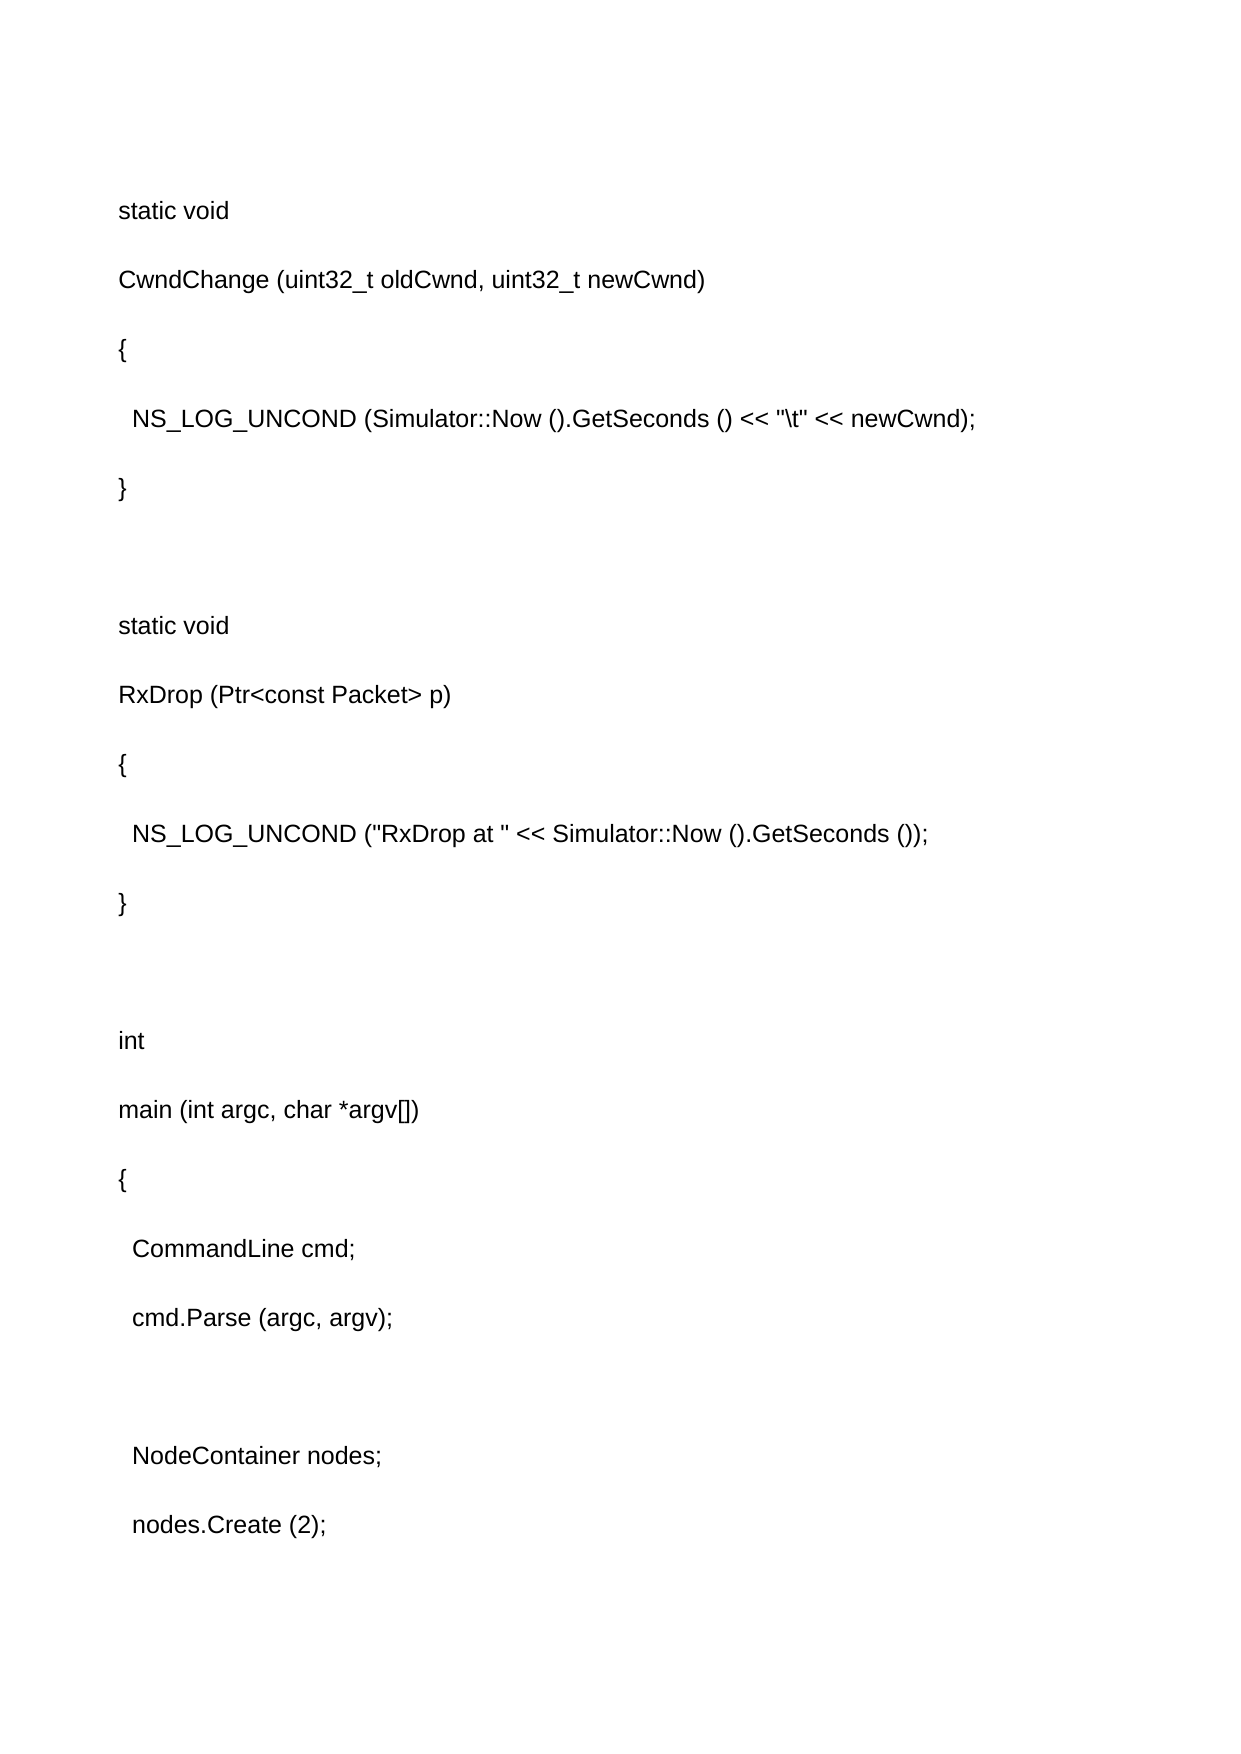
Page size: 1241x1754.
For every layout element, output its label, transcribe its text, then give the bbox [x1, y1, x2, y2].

text NodeContainer nodes; [118, 1432, 1122, 1470]
text CwndChange (uint32_t oldCwnd, uint32_t newCwnd) [118, 256, 1122, 294]
text NS_LOG_UNCOND ("RxDrop at " << Simulator::Now ().GetSeconds ()); [118, 810, 1122, 847]
text main (int argc, char *argv[]) [118, 1086, 1122, 1124]
text } [118, 879, 1122, 916]
text { [118, 1156, 1122, 1193]
text { [118, 326, 1122, 363]
text NS_LOG_UNCOND (Simulator::Now ().GetSeconds () << "\t" << newCwnd); [118, 395, 1122, 432]
text static void [118, 187, 1122, 225]
text RxDrop (Ptr<const Packet> p) [118, 671, 1122, 709]
text { [118, 741, 1122, 778]
text int [118, 1017, 1122, 1055]
text static void [118, 602, 1122, 640]
text CommandLine cmd; [118, 1225, 1122, 1262]
text } [118, 464, 1122, 501]
text nodes.Create (2); [118, 1501, 1122, 1539]
text cmd.Parse (argc, argv); [118, 1294, 1122, 1331]
